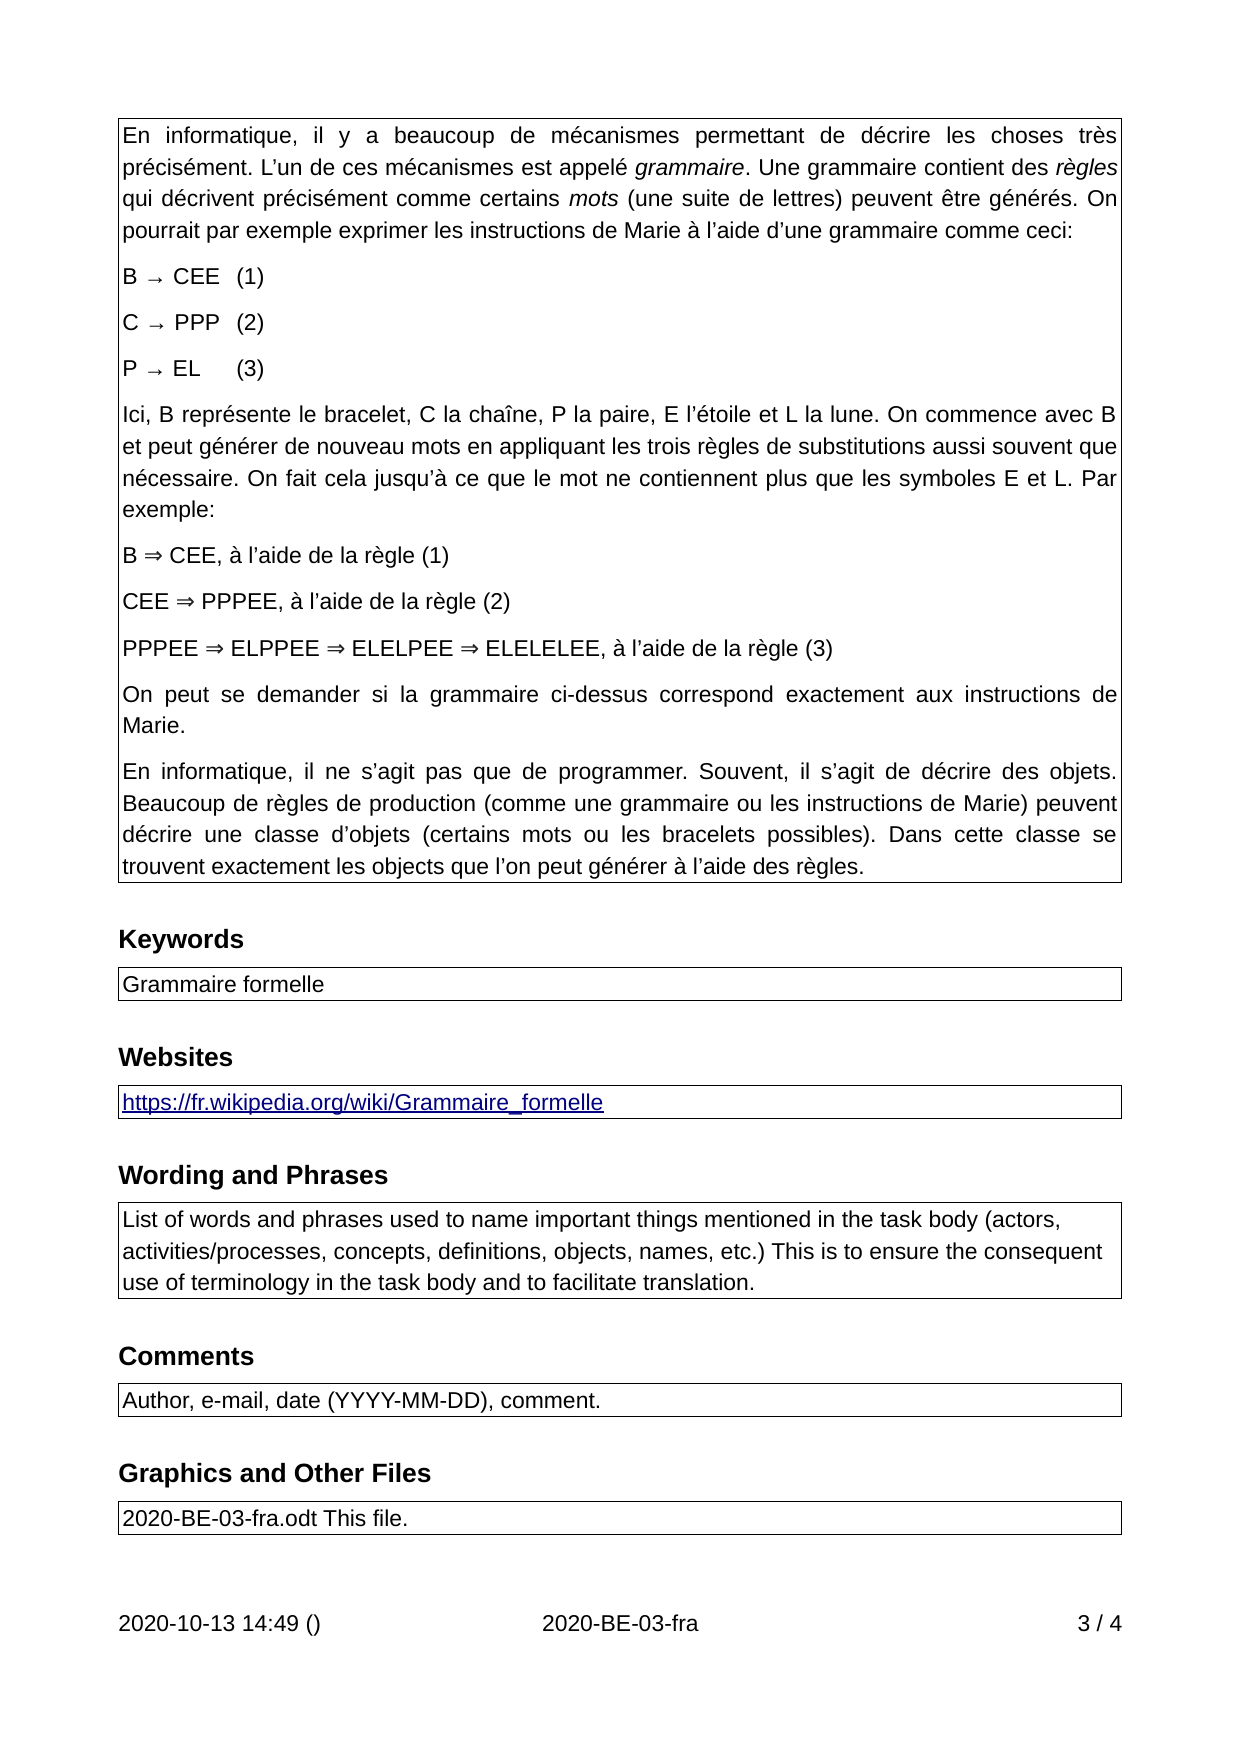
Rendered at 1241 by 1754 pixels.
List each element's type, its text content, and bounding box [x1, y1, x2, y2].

subtitle Wording and Phrases [118, 1159, 1122, 1190]
subtitle Websites [118, 1042, 1122, 1072]
text C → PPP (2) [119, 305, 1121, 335]
text On peut se demander si la grammaire ci-dessus correspond exactement aux instructions de Marie. [119, 677, 1121, 738]
text List of words and phrases used to name important things mentioned in the task body (actors, activities/processes, concepts, definitions, objects, names, etc.) This is to ensure the consequent use of terminology in the task body and to facilitate translation. [119, 1203, 1121, 1298]
text P → EL (3) [119, 351, 1121, 382]
text 2020-BE-03-fra.odt This file. [119, 1502, 1121, 1534]
text https://fr.wikipedia.org/wiki/Grammaire_formelle [119, 1086, 1121, 1118]
text B ⇒ CEE, à l’aide de la règle (1) [119, 538, 1121, 568]
subtitle Keywords [118, 924, 1122, 954]
text CEE ⇒ PPPEE, à l’aide de la règle (2) [119, 584, 1121, 615]
text En informatique, il y a beaucoup de mécanismes permettant de décrire les choses très précisément. L’un de ces mécanismes est appelé grammaire. Une grammaire contient des règles qui décrivent précisément comme certains mots (une suite de lettres) peuvent être générés. On pourrait par exemple exprimer les instructions de Marie à l’aide d’une grammaire comme ceci: [119, 119, 1121, 243]
text Author, e-mail, date (YYYY-MM-DD), comment. [119, 1384, 1121, 1416]
text B → CEE (1) [119, 259, 1121, 289]
text Ici, B représente le bracelet, C la chaîne, P la paire, E l’étoile et L la lune. On commence avec B et peut générer de nouveau mots en appliquant les trois règles de substitutions aussi souvent que nécessaire. On fait cela jusqu’à ce que le mot ne contiennent plus que les symboles E et L. Par exemple: [119, 397, 1121, 522]
text En informatique, il ne s’agit pas que de programmer. Souvent, il s’agit de décrire des objets. Beaucoup de règles de production (comme une grammaire ou les instructions de Marie) peuvent décrire une classe d’objets (certains mots ou les bracelets possibles). Dans cette classe se trouvent exactement les objects que l’on peut générer à l’aide des règles. [119, 754, 1121, 882]
text Grammaire formelle [119, 968, 1121, 1000]
subtitle Graphics and Other Files [118, 1458, 1122, 1488]
subtitle Comments [118, 1340, 1122, 1371]
text PPPEE ⇒ ELPPEE ⇒ ELELPEE ⇒ ELELELEE, à l’aide de la règle (3) [119, 631, 1121, 661]
